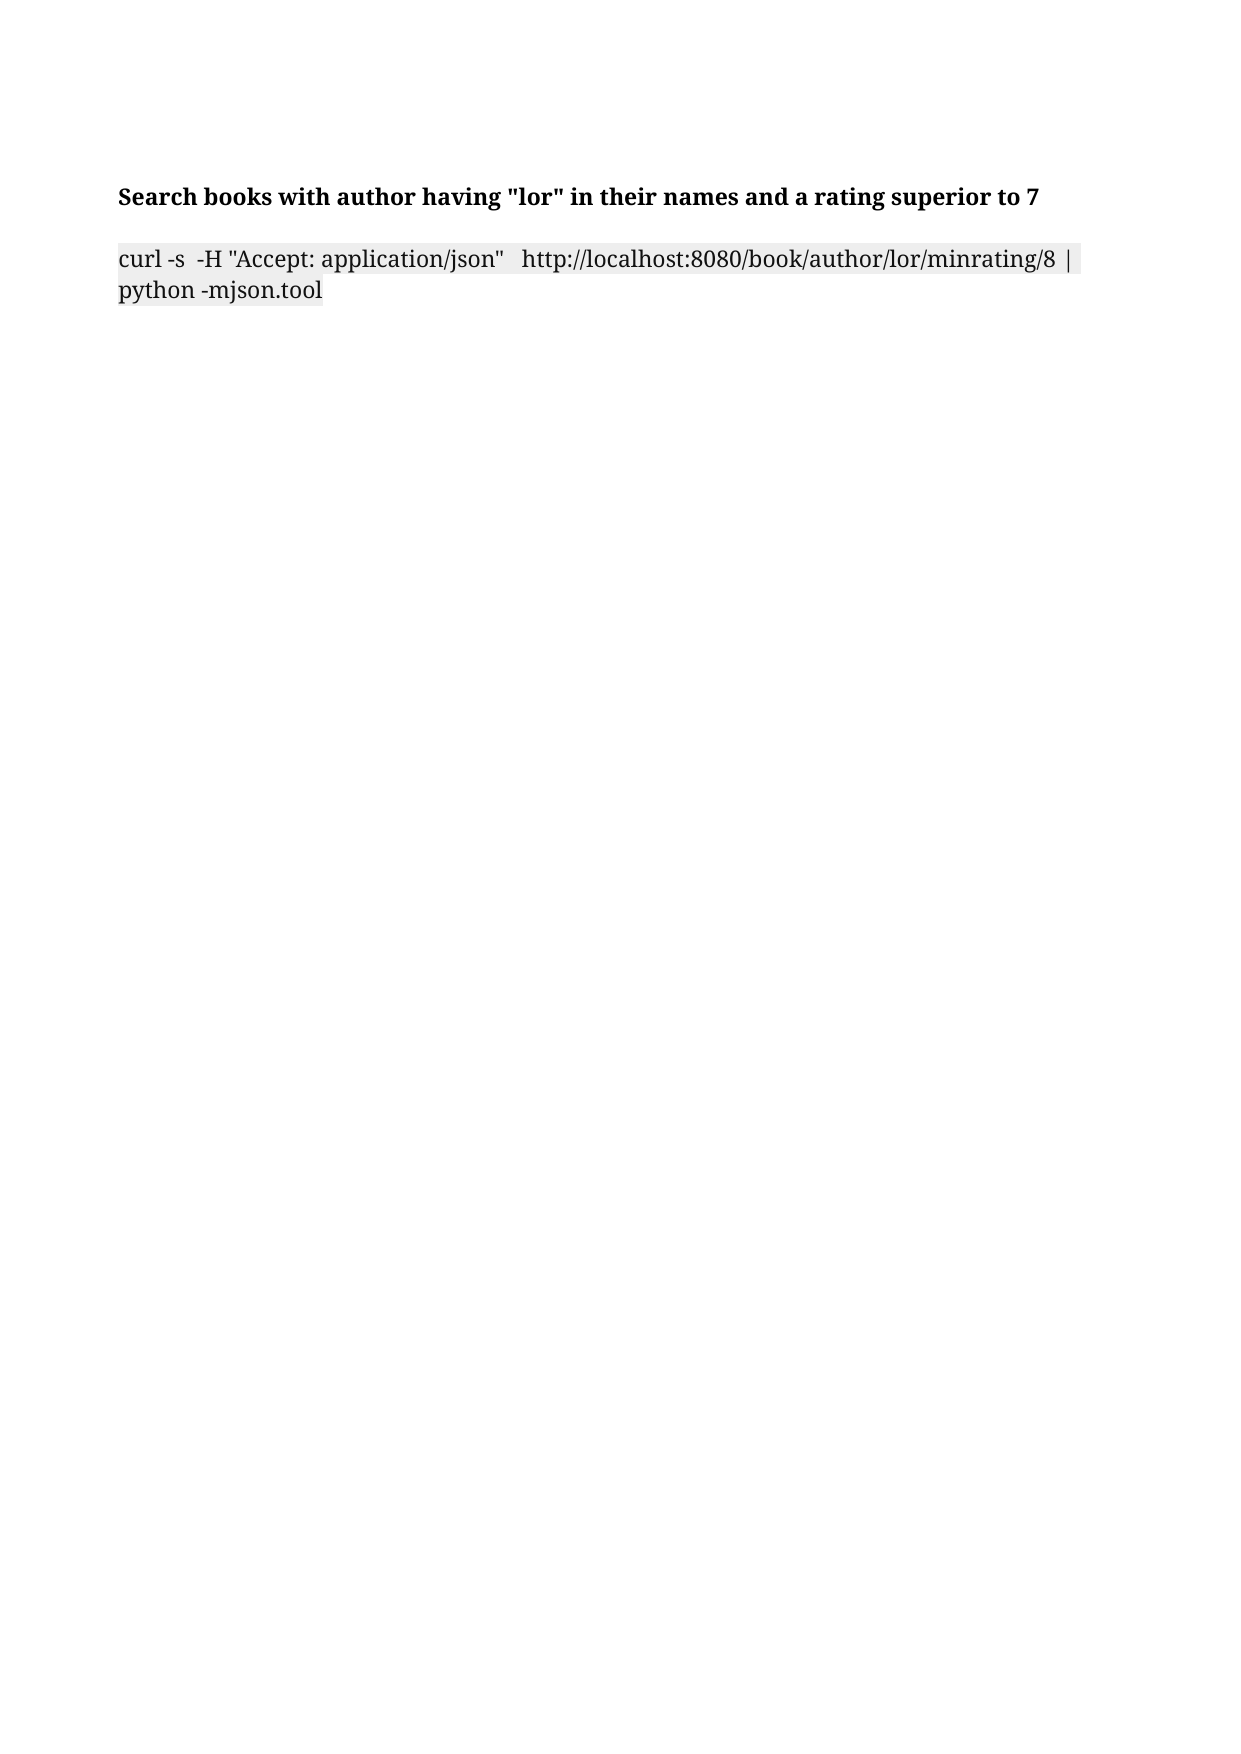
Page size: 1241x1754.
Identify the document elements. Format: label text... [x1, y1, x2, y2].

text Search books with author having "lor" in their names and a rating superior to 7 [118, 181, 1122, 212]
text curl -s -H "Accept: application/json" http://localhost:8080/book/author/lor/minrating/8 | python -mjson.tool [118, 243, 1122, 306]
